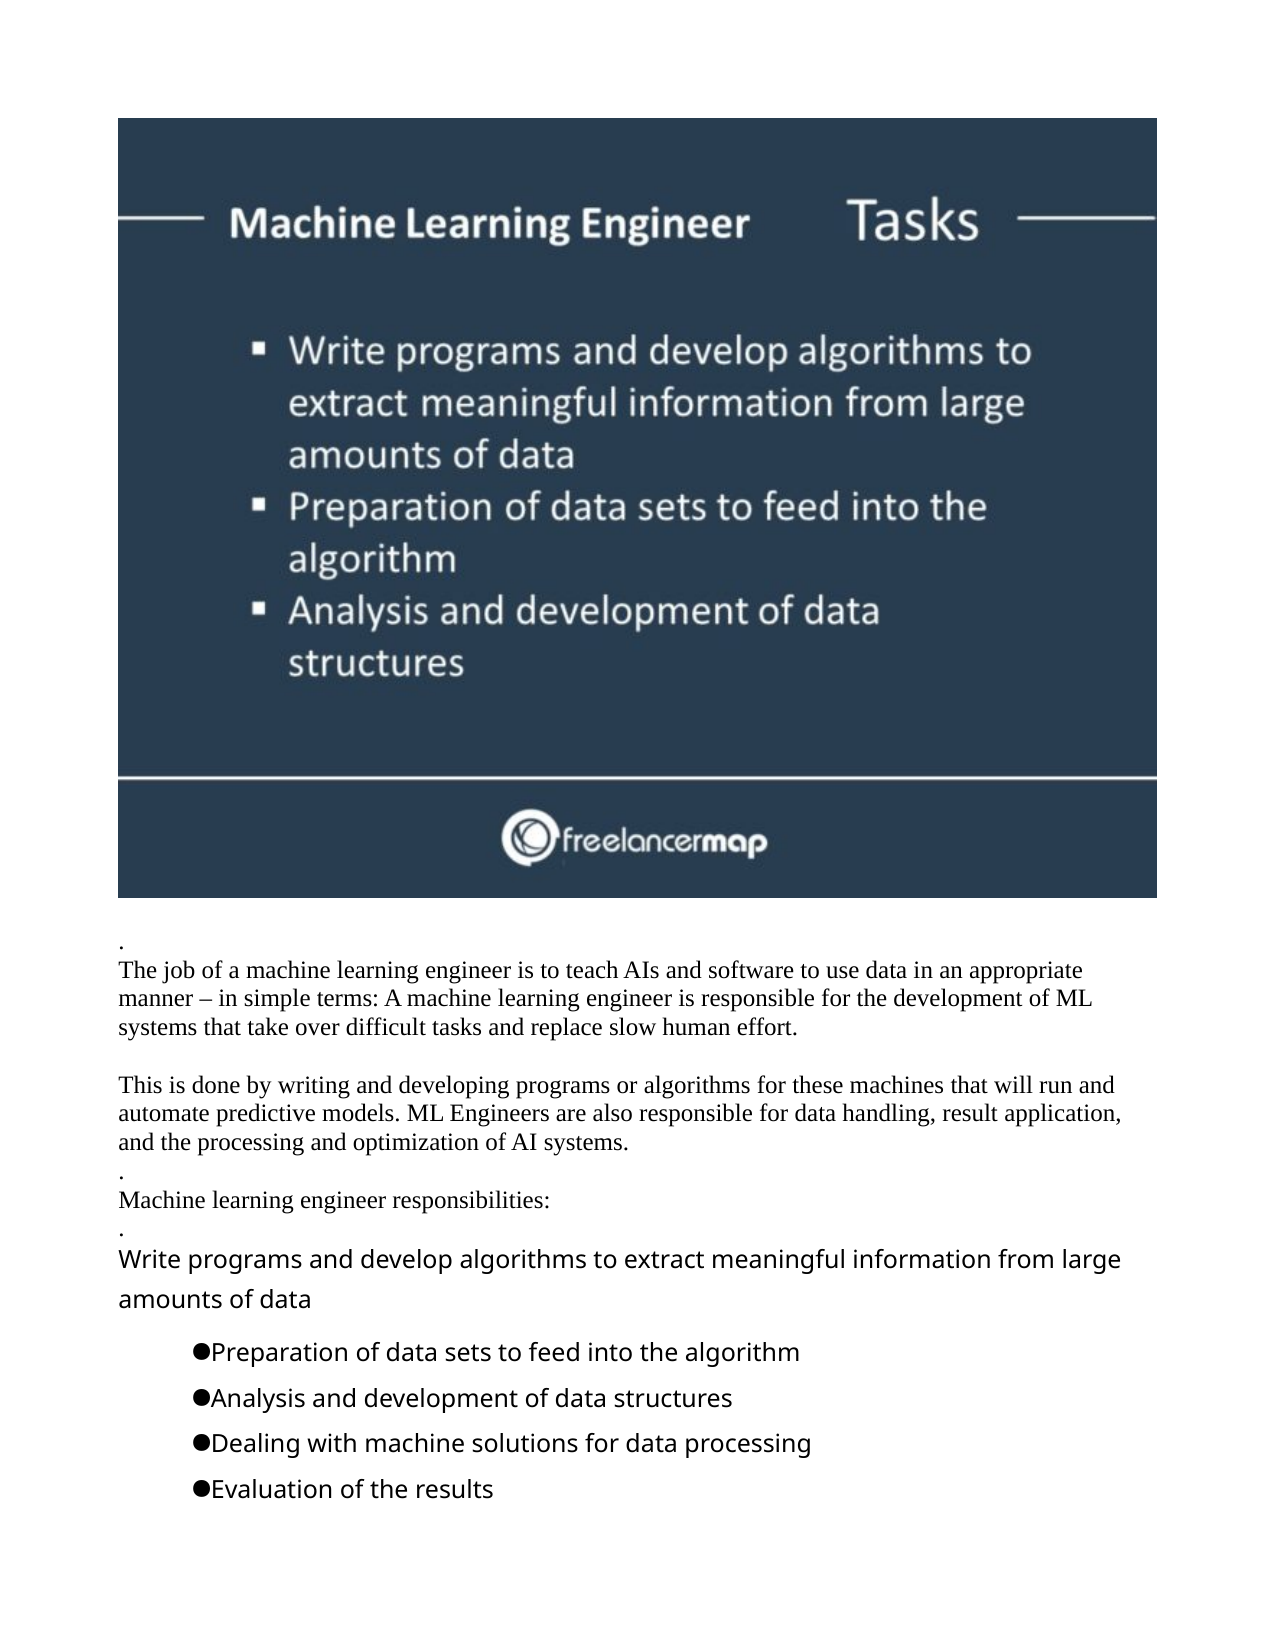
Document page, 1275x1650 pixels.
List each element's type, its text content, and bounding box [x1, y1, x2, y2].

list Dealing with machine solutions for data processing [118, 1426, 1157, 1460]
picture [118, 118, 1157, 898]
text . [118, 926, 1157, 955]
list Evaluation of the results [118, 1471, 1157, 1505]
text Write programs and develop algorithms to extract meaningful information from large amounts of data [118, 1242, 1157, 1315]
list Preparation of data sets to feed into the algorithm [118, 1335, 1157, 1369]
text . [118, 1213, 1157, 1242]
text This is done by writing and developing programs or algorithms for these machines that will run and automate predictive models. ML Engineers are also responsible for data handling, result application, and the processing and optimization of AI systems. [118, 1070, 1157, 1156]
text Machine learning engineer responsibilities: [118, 1185, 1157, 1213]
text . [118, 1156, 1157, 1185]
list Analysis and development of data structures [118, 1381, 1157, 1414]
text The job of a machine learning engineer is to teach AIs and software to use data in an appropriate manner – in simple terms: A machine learning engineer is responsible for the development of ML systems that take over difficult tasks and replace slow human effort. [118, 955, 1157, 1041]
